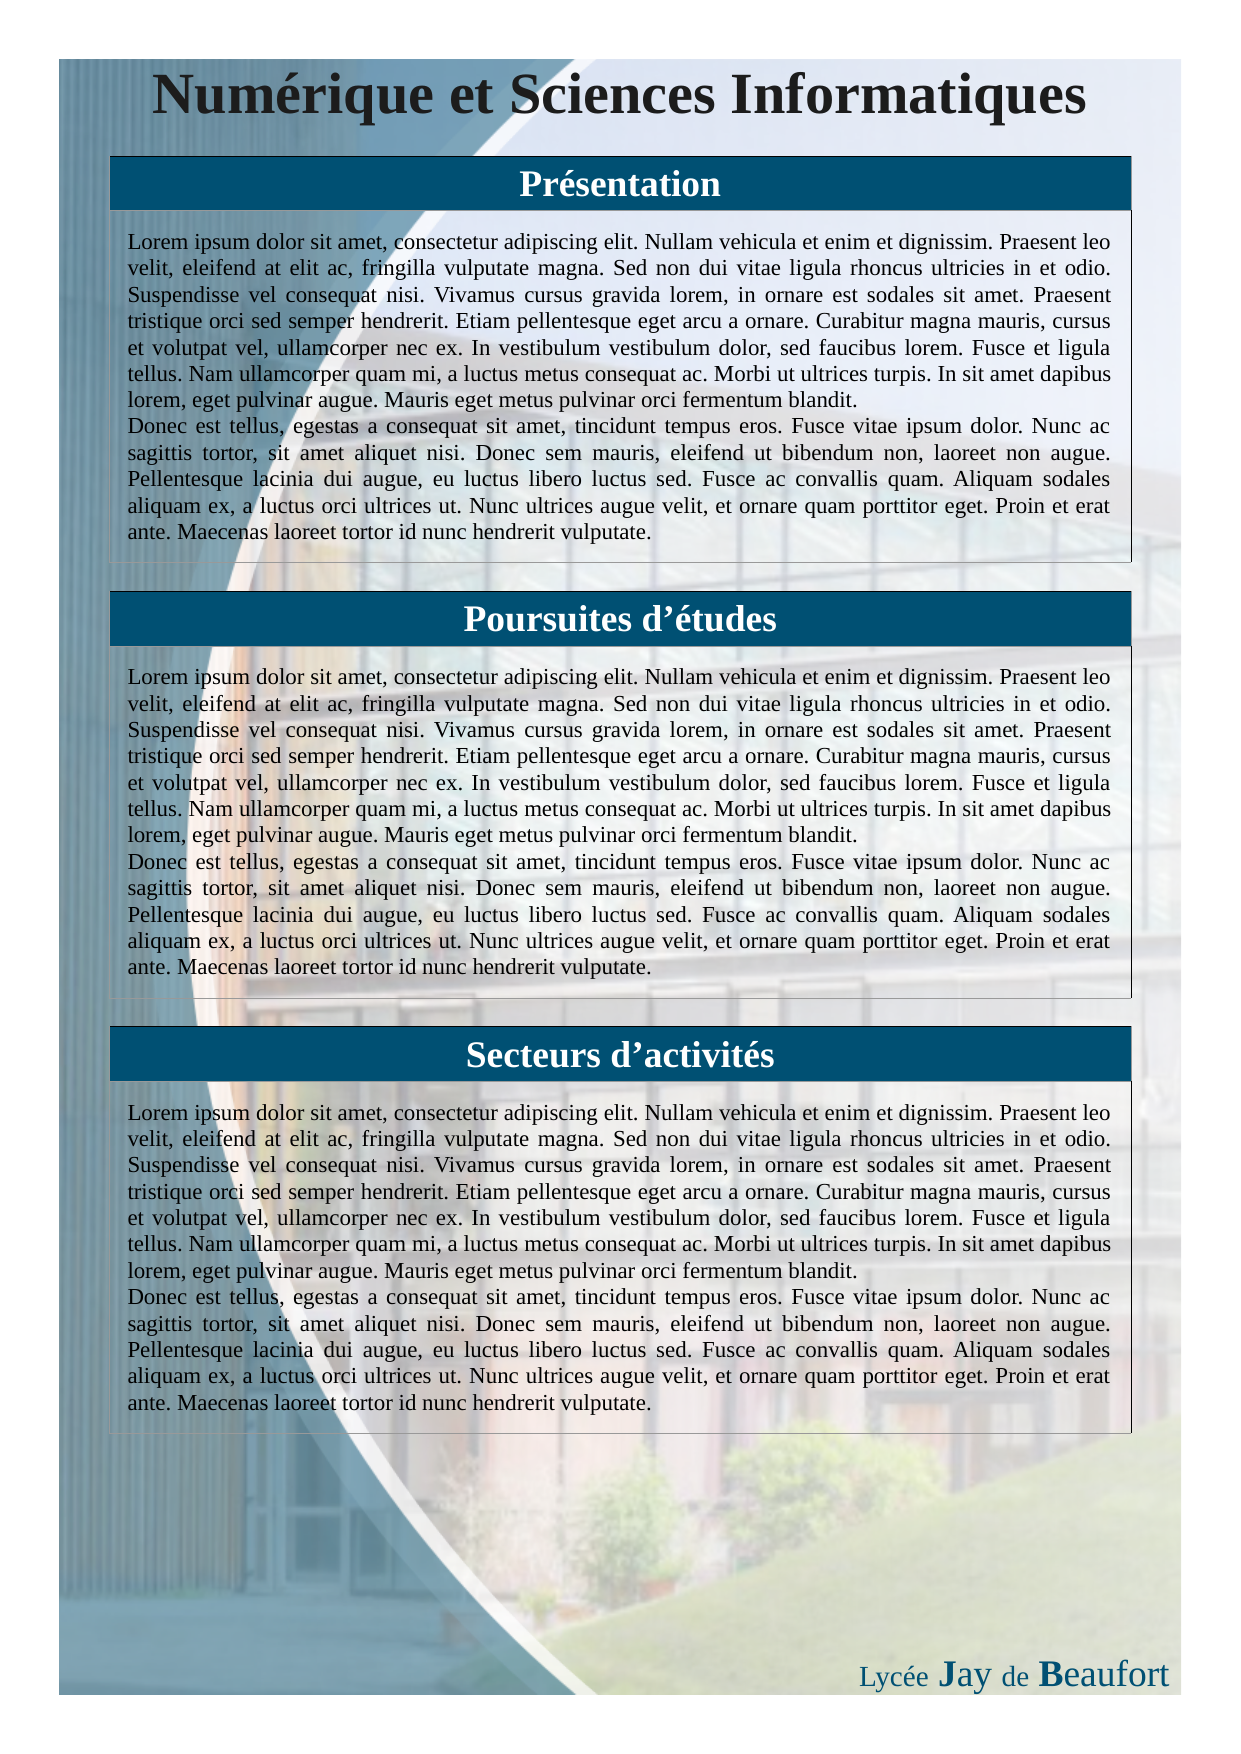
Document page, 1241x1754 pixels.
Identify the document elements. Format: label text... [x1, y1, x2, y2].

table_header Présentation [110, 157, 1131, 210]
table_cell Lorem ipsum dolor sit amet, consectetur adipiscing elit. Nullam vehicula et enim et dignissim. Praesent leo velit, eleifend at elit ac, fringilla vulputate magna. Sed non dui vitae ligula rhoncus ultricies in et odio. Suspendisse vel consequat nisi. Vivamus cursus gravida lorem, in ornare est sodales sit amet. Praesent tristique orci sed semper hendrerit. Etiam pellentesque eget arcu a ornare. Curabitur magna mauris, cursus et volutpat vel, ullamcorper nec ex. In vestibulum vestibulum dolor, sed faucibus lorem. Fusce et ligula tellus. Nam ullamcorper quam mi, a luctus metus consequat ac. Morbi ut ultrices turpis. In sit amet dapibus lorem, eget pulvinar augue. Mauris eget metus pulvinar orci fermentum blandit. Donec est tellus, egestas a consequat sit amet, tincidunt tempus eros. Fusce vitae ipsum dolor. Nunc ac sagittis tortor, sit amet aliquet nisi. Donec sem mauris, eleifend ut bibendum non, laoreet non augue. Pellentesque lacinia dui augue, eu luctus libero luctus sed. Fusce ac convallis quam. Aliquam sodales aliquam ex, a luctus orci ultrices ut. Nunc ultrices augue velit, et ornare quam porttitor eget. Proin et erat ante. Maecenas laoreet tortor id nunc hendrerit vulputate. [110, 1082, 1131, 1433]
table_header Secteurs d’activités [110, 1027, 1131, 1081]
table_cell Lorem ipsum dolor sit amet, consectetur adipiscing elit. Nullam vehicula et enim et dignissim. Praesent leo velit, eleifend at elit ac, fringilla vulputate magna. Sed non dui vitae ligula rhoncus ultricies in et odio. Suspendisse vel consequat nisi. Vivamus cursus gravida lorem, in ornare est sodales sit amet. Praesent tristique orci sed semper hendrerit. Etiam pellentesque eget arcu a ornare. Curabitur magna mauris, cursus et volutpat vel, ullamcorper nec ex. In vestibulum vestibulum dolor, sed faucibus lorem. Fusce et ligula tellus. Nam ullamcorper quam mi, a luctus metus consequat ac. Morbi ut ultrices turpis. In sit amet dapibus lorem, eget pulvinar augue. Mauris eget metus pulvinar orci fermentum blandit. Donec est tellus, egestas a consequat sit amet, tincidunt tempus eros. Fusce vitae ipsum dolor. Nunc ac sagittis tortor, sit amet aliquet nisi. Donec sem mauris, eleifend ut bibendum non, laoreet non augue. Pellentesque lacinia dui augue, eu luctus libero luctus sed. Fusce ac convallis quam. Aliquam sodales aliquam ex, a luctus orci ultrices ut. Nunc ultrices augue velit, et ornare quam porttitor eget. Proin et erat ante. Maecenas laoreet tortor id nunc hendrerit vulputate. [110, 211, 1131, 562]
table_cell Lorem ipsum dolor sit amet, consectetur adipiscing elit. Nullam vehicula et enim et dignissim. Praesent leo velit, eleifend at elit ac, fringilla vulputate magna. Sed non dui vitae ligula rhoncus ultricies in et odio. Suspendisse vel consequat nisi. Vivamus cursus gravida lorem, in ornare est sodales sit amet. Praesent tristique orci sed semper hendrerit. Etiam pellentesque eget arcu a ornare. Curabitur magna mauris, cursus et volutpat vel, ullamcorper nec ex. In vestibulum vestibulum dolor, sed faucibus lorem. Fusce et ligula tellus. Nam ullamcorper quam mi, a luctus metus consequat ac. Morbi ut ultrices turpis. In sit amet dapibus lorem, eget pulvinar augue. Mauris eget metus pulvinar orci fermentum blandit. Donec est tellus, egestas a consequat sit amet, tincidunt tempus eros. Fusce vitae ipsum dolor. Nunc ac sagittis tortor, sit amet aliquet nisi. Donec sem mauris, eleifend ut bibendum non, laoreet non augue. Pellentesque lacinia dui augue, eu luctus libero luctus sed. Fusce ac convallis quam. Aliquam sodales aliquam ex, a luctus orci ultrices ut. Nunc ultrices augue velit, et ornare quam porttitor eget. Proin et erat ante. Maecenas laoreet tortor id nunc hendrerit vulputate. [110, 647, 1131, 997]
table_header Poursuites d’études [110, 592, 1131, 646]
picture [59, 59, 1182, 1695]
